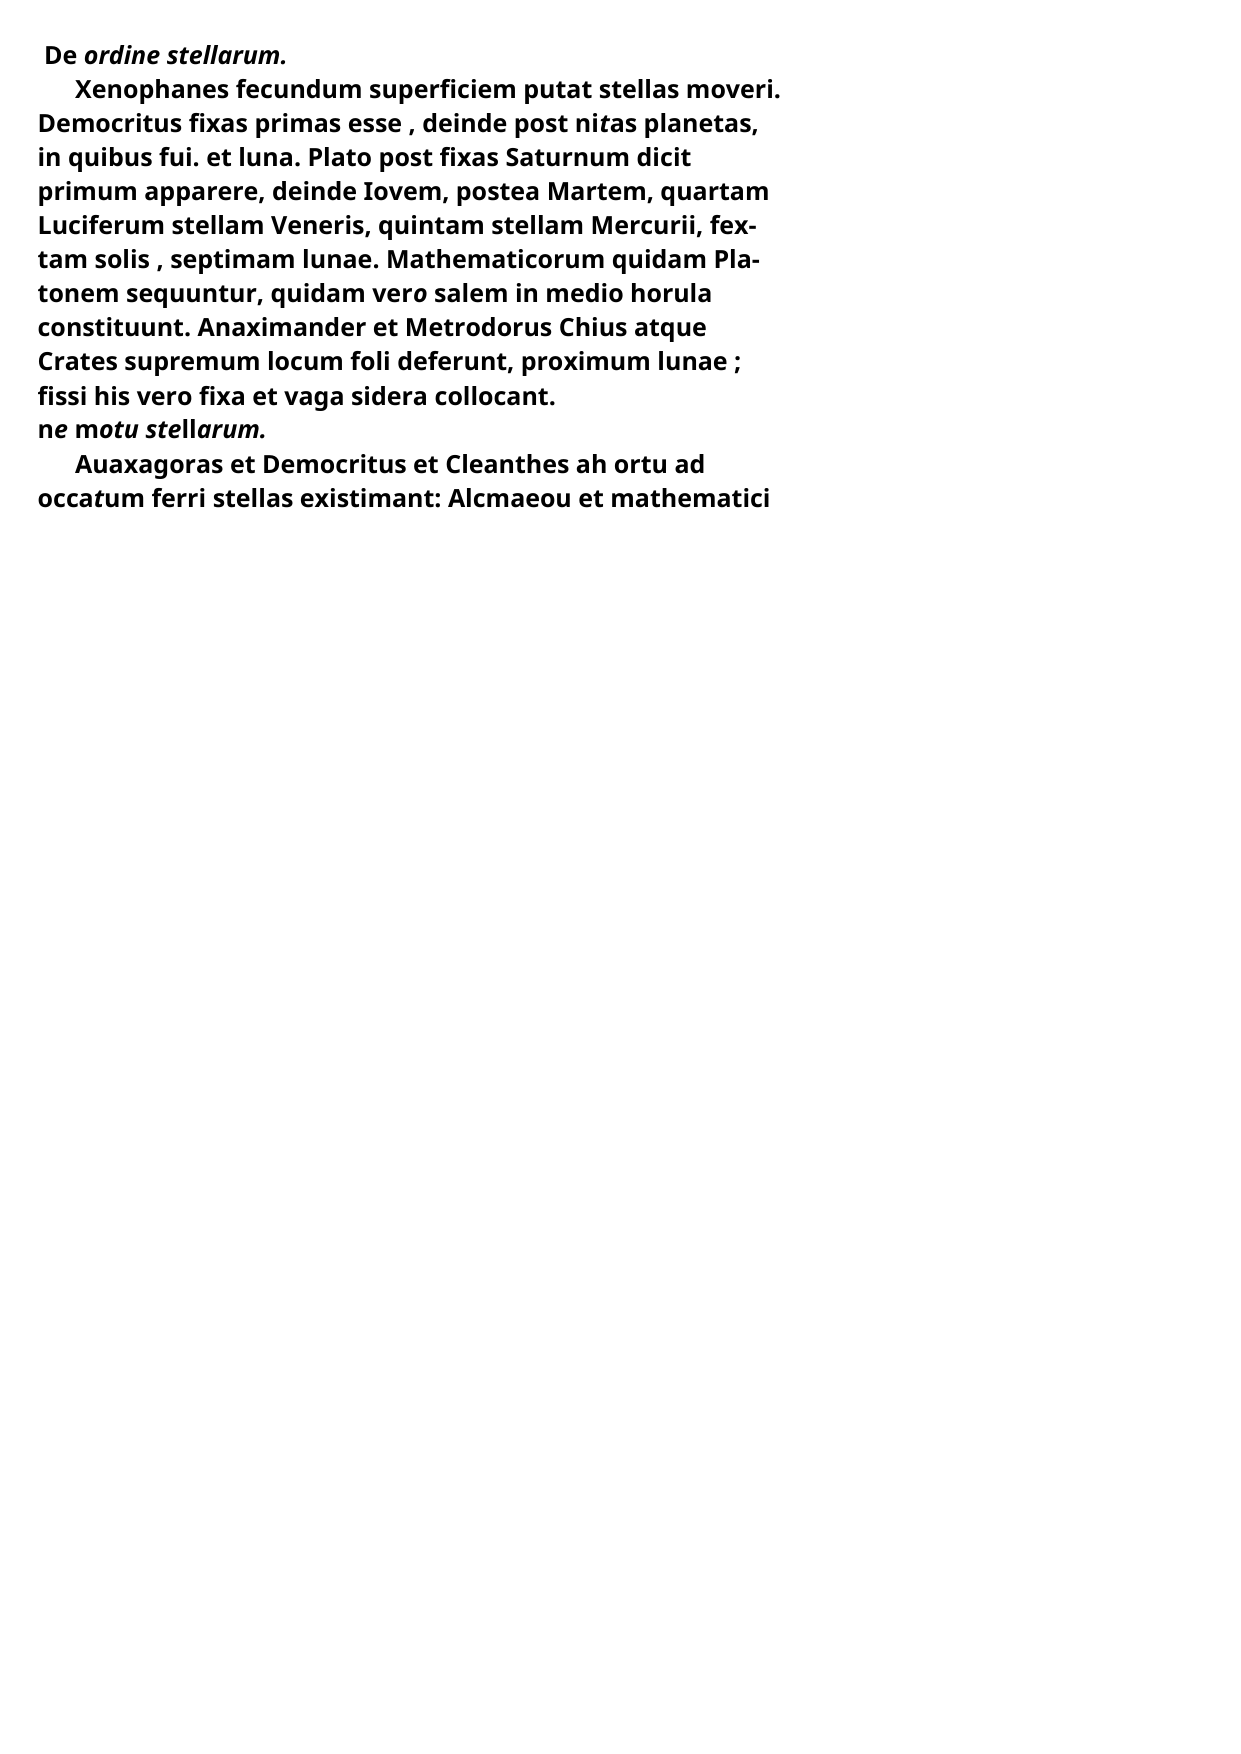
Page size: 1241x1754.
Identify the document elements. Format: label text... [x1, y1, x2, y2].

text De ordine stellarum. [37, 37, 1203, 72]
text ne motu stellarum. [37, 412, 1203, 446]
text Xenophanes fecundum superficiem putat stellas moveri. Democritus fixas primas esse , deinde post nitas planetas, in quibus fui. et luna. Plato post fixas Saturnum dicit primum apparere, deinde Iovem, postea Martem, quartam Luciferum stellam Veneris, quintam stellam Mercurii, fex- tam solis , septimam lunae. Mathematicorum quidam Pla- tonem sequuntur, quidam vero salem in medio horula constituunt. Anaximander et Metrodorus Chius atque Crates supremum locum foli deferunt, proximum lunae ; fissi his vero fixa et vaga sidera collocant. [37, 72, 1203, 412]
text Auaxagoras et Democritus et Cleanthes ah ortu ad occatum ferri stellas existimant: Alcmaeou et mathematici [37, 446, 1203, 514]
